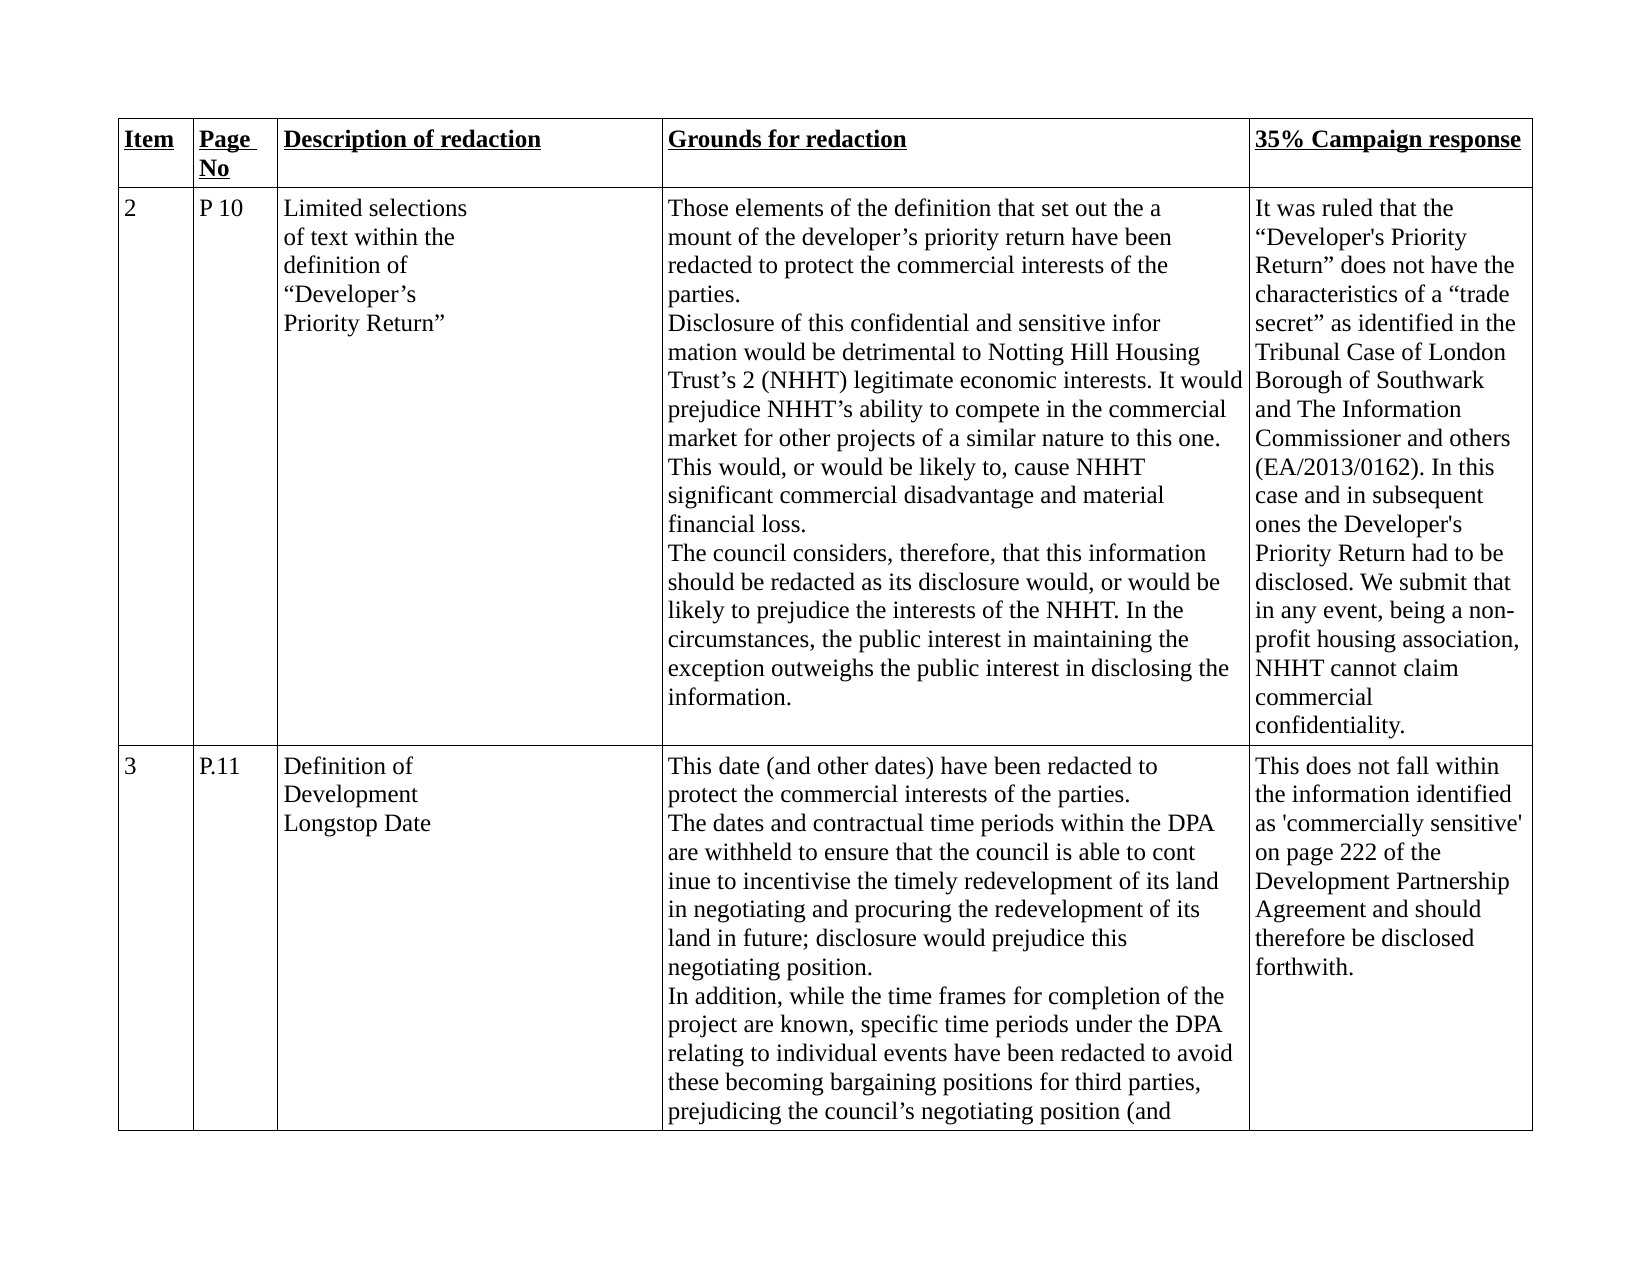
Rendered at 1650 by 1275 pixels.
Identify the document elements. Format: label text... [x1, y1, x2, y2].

table_cell P.11 [194, 746, 277, 1130]
table_header Item [119, 119, 193, 187]
table_cell Limited selections of text within the definition of “Developer’s Priority Return” [278, 188, 662, 745]
table_header 35% Campaign response [1250, 119, 1532, 187]
table_cell Definition of Development Longstop Date [278, 746, 662, 1130]
table_header Description of redaction [278, 119, 662, 187]
table_cell Those elements of the definition that set out the a mount of the developer’s priority return have been redacted to protect the commercial interests of the parties. Disclosure of this confidential and sensitive infor mation would be detrimental to Notting Hill Housing Trust’s 2 (NHHT) legitimate economic interests. It would prejudice NHHT’s ability to compete in the commercial market for other projects of a similar nature to this one. This would, or would be likely to, cause NHHT significant commercial disadvantage and material financial loss. The council considers, therefore, that this information should be redacted as its disclosure would, or would be likely to prejudice the interests of the NHHT. In the circumstances, the public interest in maintaining the exception outweighs the public interest in disclosing the information. [663, 188, 1249, 745]
table_header Grounds for redaction [663, 119, 1249, 187]
table_cell It was ruled that the “Developer's Priority Return” does not have the characteristics of a “trade secret” as identified in the Tribunal Case of London Borough of Southwark and The Information Commissioner and others (EA/2013/0162). In this case and in subsequent ones the Developer's Priority Return had to be disclosed. We submit that in any event, being a non-profit housing association, NHHT cannot claim commercial confidentiality. [1250, 188, 1532, 745]
table_cell 3 [119, 746, 193, 1130]
table_cell 2 [119, 188, 193, 745]
table_cell This does not fall within the information identified as 'commercially sensitive' on page 222 of the Development Partnership Agreement and should therefore be disclosed forthwith. [1250, 746, 1532, 1130]
table_header Page No [194, 119, 277, 187]
table_cell This date (and other dates) have been redacted to protect the commercial interests of the parties. The dates and contractual time periods within the DPA are withheld to ensure that the council is able to cont inue to incentivise the timely redevelopment of its land in negotiating and procuring the redevelopment of its land in future; disclosure would prejudice this negotiating position. In addition, while the time frames for completion of the project are known, specific time periods under the DPA relating to individual events have been redacted to avoid these becoming bargaining positions for third parties, prejudicing the council’s negotiating position (and [663, 746, 1249, 1130]
table_cell P 10 [194, 188, 277, 745]
